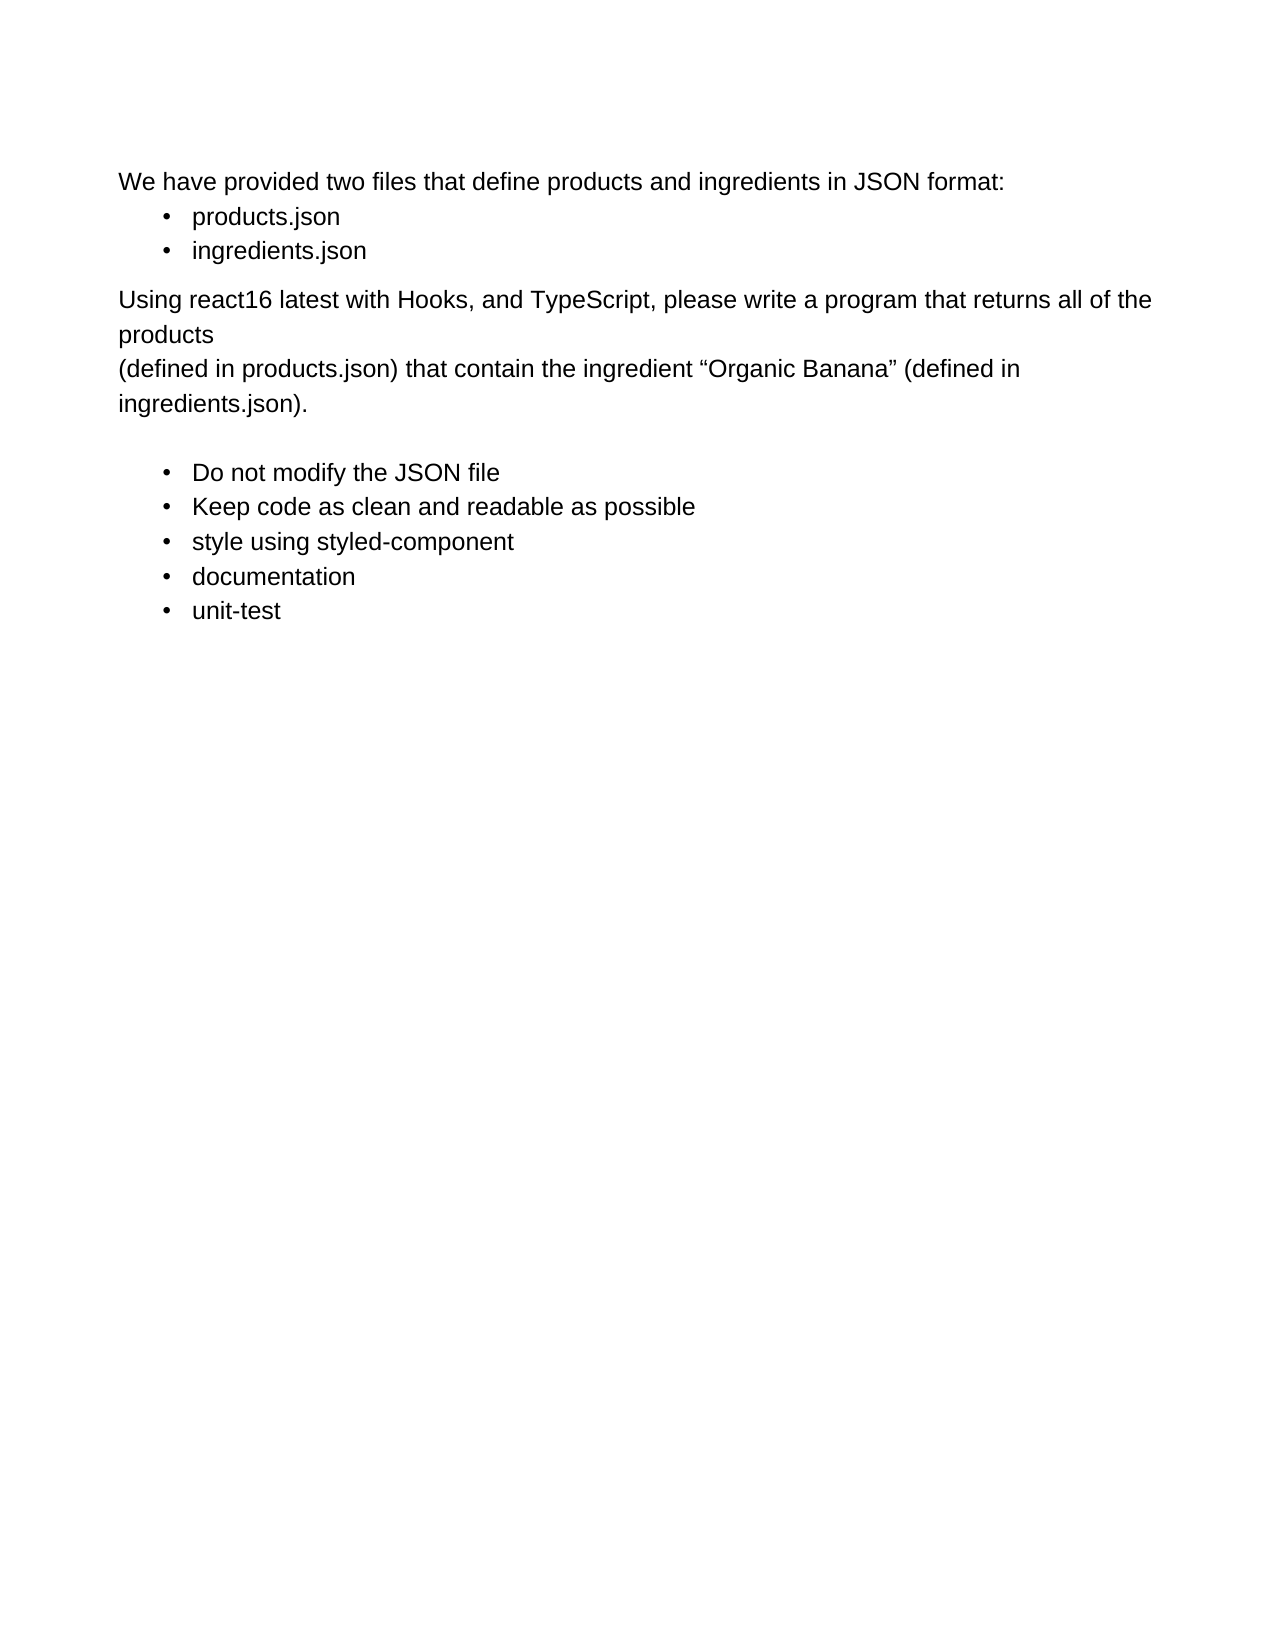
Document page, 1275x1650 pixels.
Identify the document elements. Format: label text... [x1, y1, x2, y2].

text ingredients.json). [118, 389, 1157, 418]
list unit-test [162, 596, 1157, 625]
list ingredients.json [162, 236, 1157, 265]
text Using react16 latest with Hooks, and TypeScript, please write a program that returns all of the products [118, 285, 1157, 349]
list Do not modify the JSON file [162, 458, 1157, 487]
list documentation [162, 562, 1157, 590]
text We have provided two files that define products and ingredients in JSON format: [118, 167, 1157, 196]
list Keep code as clean and readable as possible [162, 492, 1157, 521]
list style using styled-component [162, 527, 1157, 556]
text (defined in products.json) that contain the ingredient “Organic Banana” (defined in [118, 354, 1157, 383]
list products.json [162, 202, 1157, 231]
